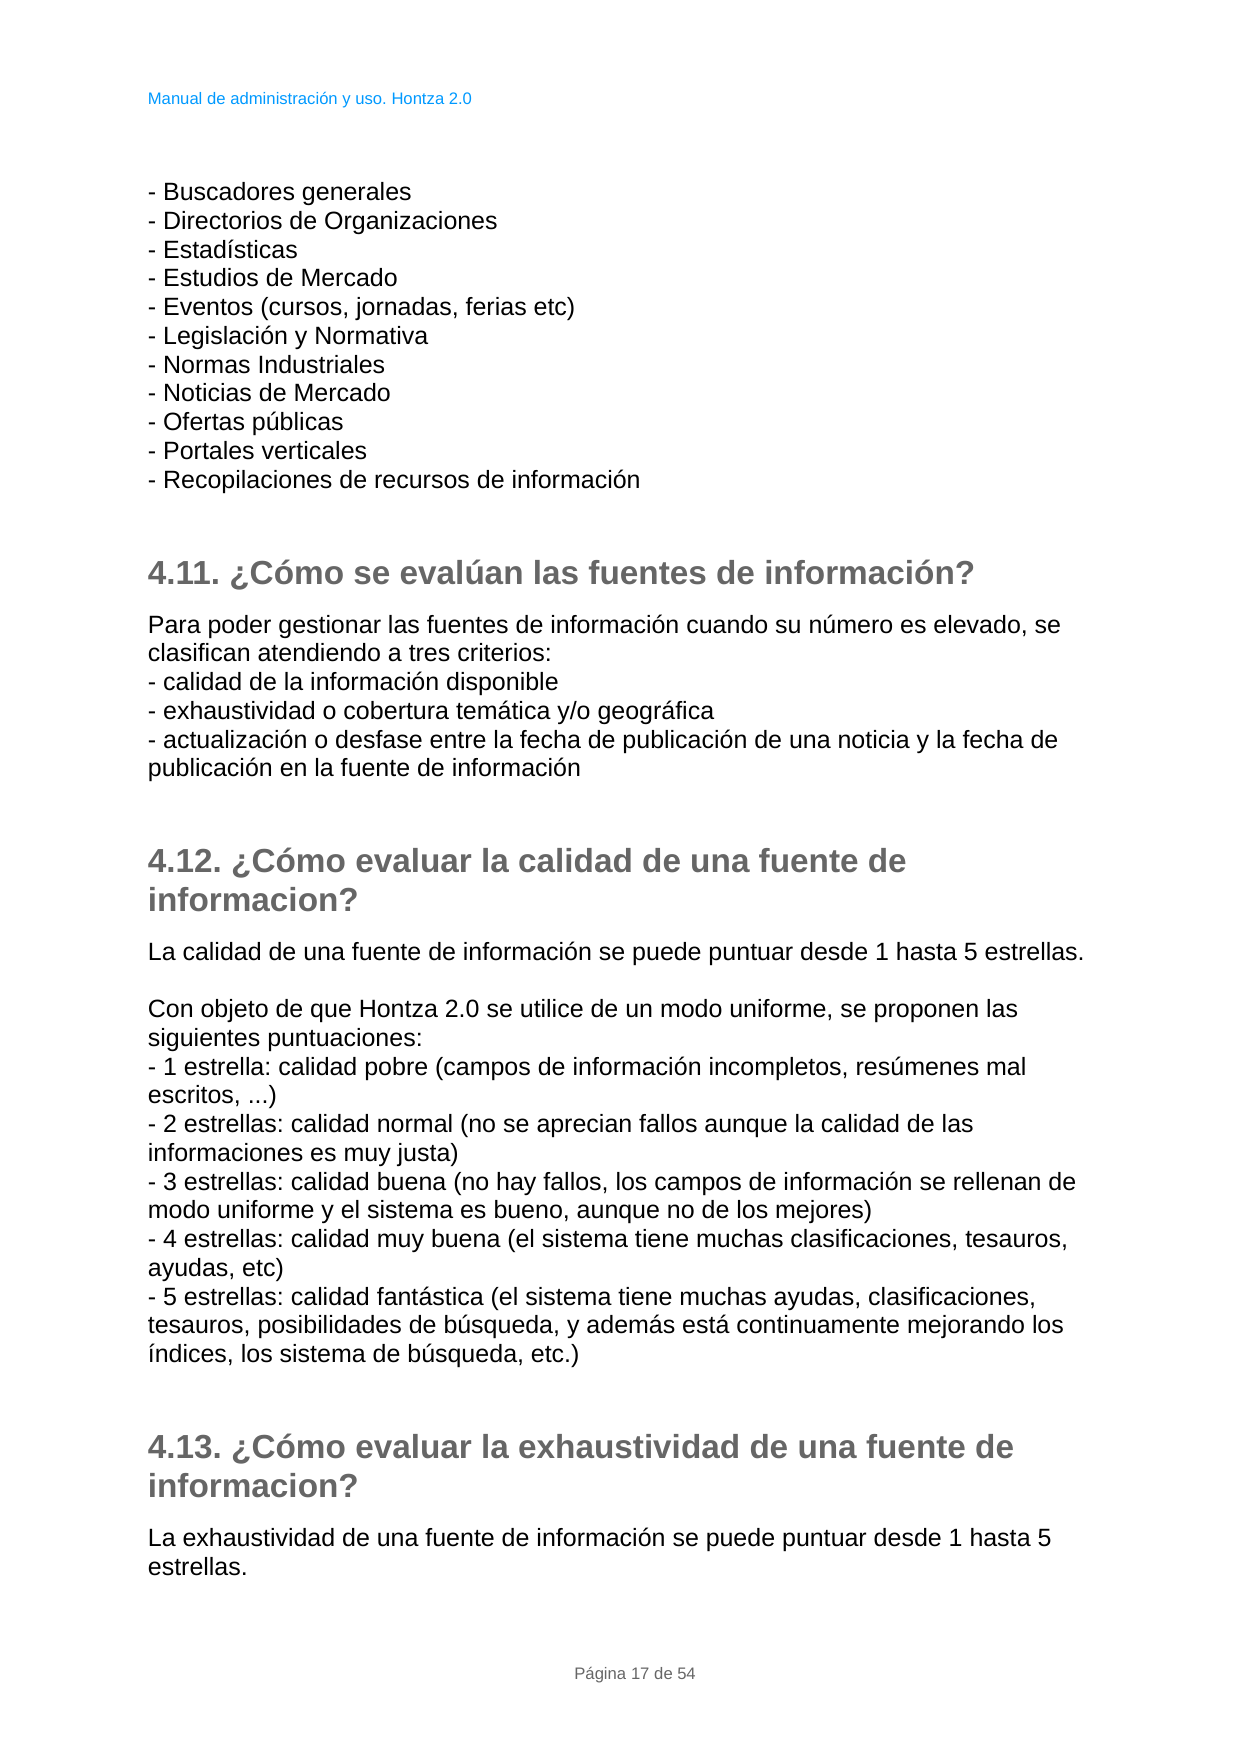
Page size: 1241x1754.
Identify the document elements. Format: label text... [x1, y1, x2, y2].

text - Portales verticales [148, 436, 1122, 464]
subtitle 4.11. ¿Cómo se evalúan las fuentes de información? [148, 553, 1122, 591]
text - actualización o desfase entre la fecha de publicación de una noticia y la fecha de publicación en la fuente de información [148, 724, 1122, 782]
text - 4 estrellas: calidad muy buena (el sistema tiene muchas clasificaciones, tesauros, ayudas, etc) [148, 1224, 1122, 1282]
text - 2 estrellas: calidad normal (no se aprecian fallos aunque la calidad de las informaciones es muy justa) [148, 1109, 1122, 1167]
subtitle 4.12. ¿Cómo evaluar la calidad de una fuente de informacion? [148, 842, 1122, 918]
text - Recopilaciones de recursos de información [148, 464, 1122, 493]
text - 5 estrellas: calidad fantástica (el sistema tiene muchas ayudas, clasificaciones, tesauros, posibilidades de búsqueda, y además está continuamente mejorando los índices, los sistema de búsqueda, etc.) [148, 1282, 1122, 1368]
text - Eventos (cursos, jornadas, ferias etc) [148, 292, 1122, 321]
text - Directorios de Organizaciones [148, 206, 1122, 234]
text La calidad de una fuente de información se puede puntuar desde 1 hasta 5 estrellas. [148, 937, 1122, 966]
subtitle 4.13. ¿Cómo evaluar la exhaustividad de una fuente de informacion? [148, 1427, 1122, 1504]
text - 3 estrellas: calidad buena (no hay fallos, los campos de información se rellenan de modo uniforme y el sistema es bueno, aunque no de los mejores) [148, 1167, 1122, 1224]
text - Buscadores generales [148, 177, 1122, 206]
text - Normas Industriales [148, 349, 1122, 378]
text - Legislación y Normativa [148, 321, 1122, 349]
text Con objeto de que Hontza 2.0 se utilice de un modo uniforme, se proponen las siguientes puntuaciones: [148, 994, 1122, 1052]
text La exhaustividad de una fuente de información se puede puntuar desde 1 hasta 5 estrellas. [148, 1523, 1122, 1580]
text - Estudios de Mercado [148, 263, 1122, 292]
text - Estadísticas [148, 234, 1122, 263]
text Para poder gestionar las fuentes de información cuando su número es elevado, se clasifican atendiendo a tres criterios: [148, 609, 1122, 667]
text - calidad de la información disponible [148, 667, 1122, 696]
text - exhaustividad o cobertura temática y/o geográfica [148, 696, 1122, 724]
text - Ofertas públicas [148, 407, 1122, 436]
text - Noticias de Mercado [148, 378, 1122, 407]
text - 1 estrella: calidad pobre (campos de información incompletos, resúmenes mal escritos, ...) [148, 1052, 1122, 1109]
